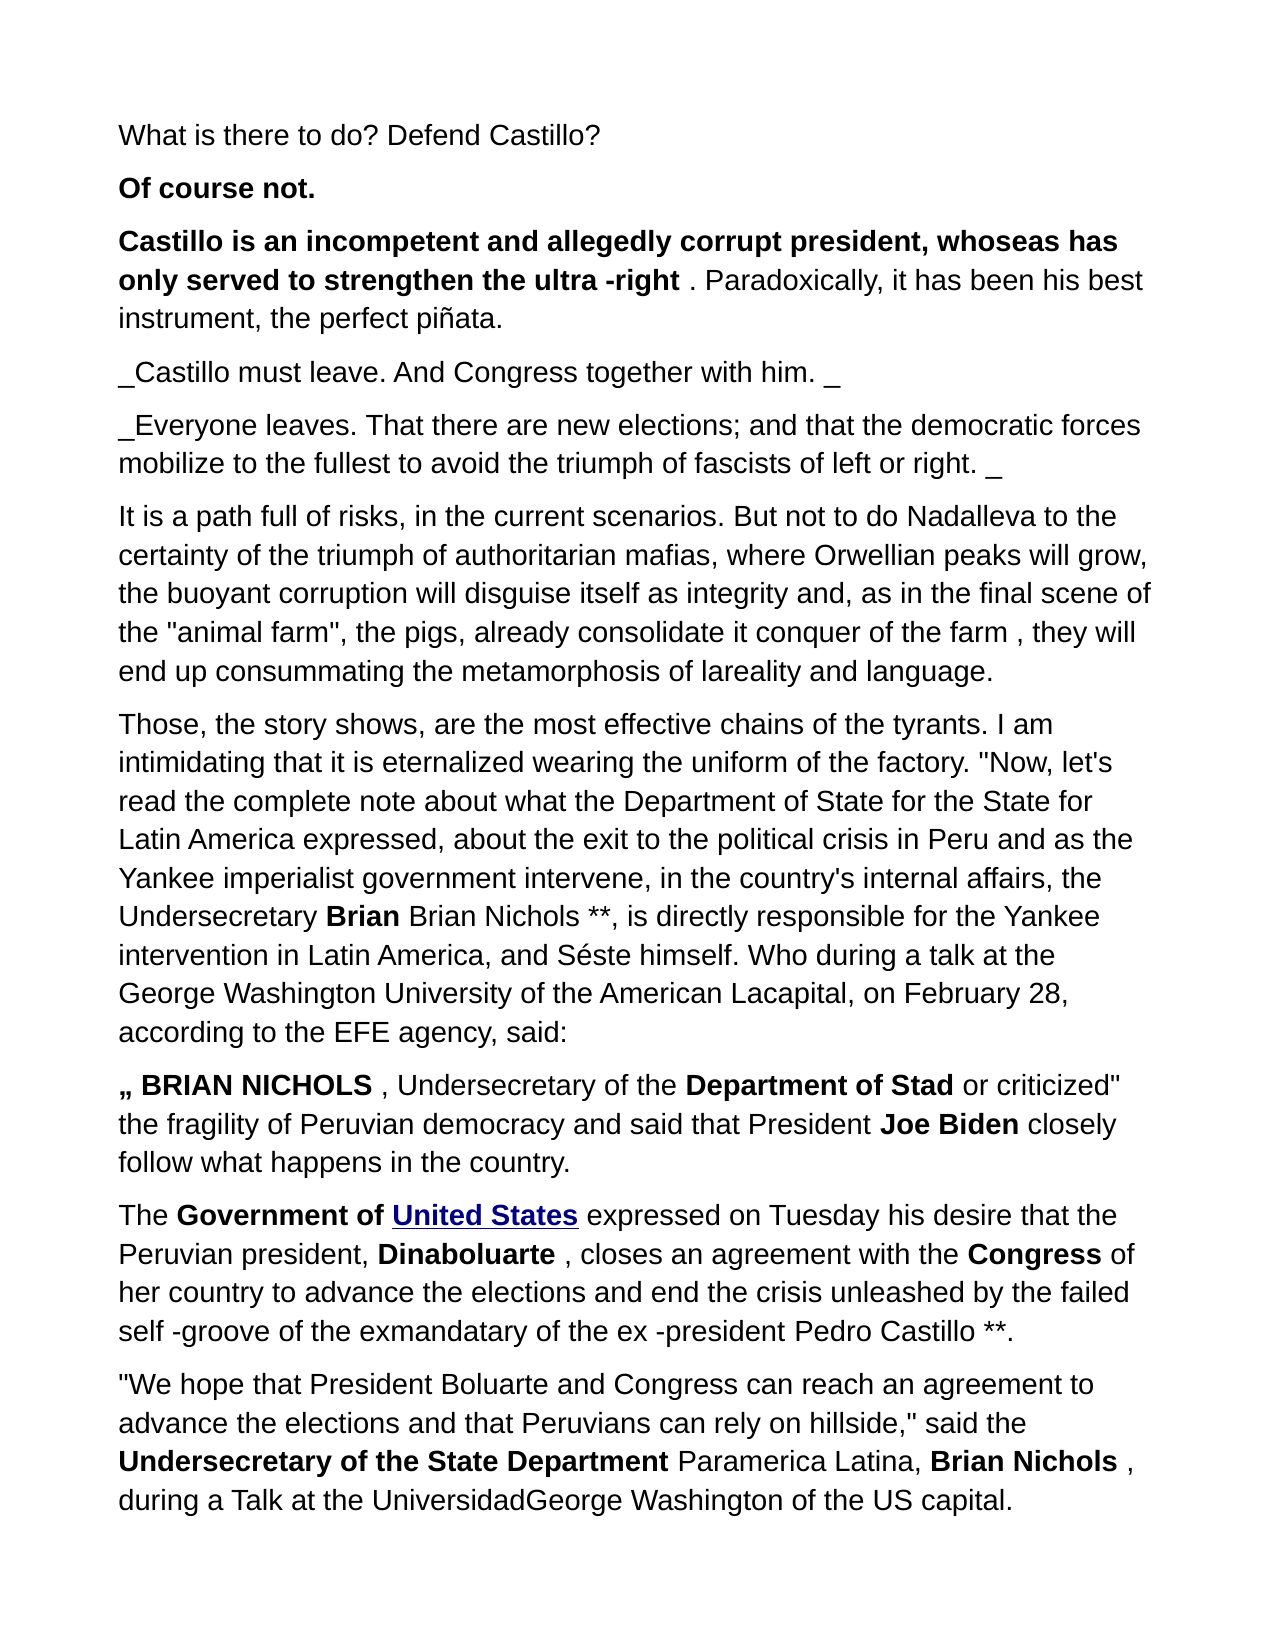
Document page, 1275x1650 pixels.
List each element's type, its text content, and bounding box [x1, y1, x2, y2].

text Of course not. [118, 171, 1157, 205]
text „ BRIAN NICHOLS , Undersecretary of the Department of Stad or criticized" the fragility of Peruvian democracy and said that President Joe Biden closely follow what happens in the country. [118, 1068, 1157, 1179]
text Castillo is an incompetent and allegedly corrupt president, whoseas has only served to strengthen the ultra -right . Paradoxically, it has been his best instrument, the perfect piñata. [118, 224, 1157, 335]
text It is a path full of risks, in the current scenarios. But not to do Nadalleva to the certainty of the triumph of authoritarian mafias, where Orwellian peaks will grow, the buoyant corruption will disguise itself as integrity and, as in the final scene of the "animal farm", the pigs, already consolidate it conquer of the farm , they will end up consummating the metamorphosis of lareality and language. [118, 499, 1157, 687]
text Those, the story shows, are the most effective chains of the tyrants. I am intimidating that it is eternalized wearing the uniform of the factory. "Now, let's read the complete note about what the Department of State for the State for Latin America expressed, about the exit to the political crisis in Peru and as the Yankee imperialist government intervene, in the country's internal affairs, the Undersecretary Brian Brian Nichols **, is directly responsible for the Yankee intervention in Latin America, and Séste himself. Who during a talk at the George Washington University of the American Lacapital, on February 28, according to the EFE agency, said: [118, 707, 1157, 1048]
text _Everyone leaves. That there are new elections; and that the democratic forces mobilize to the fullest to avoid the triumph of fascists of left or right. _ [118, 408, 1157, 480]
text "We hope that President Boluarte and Congress can reach an agreement to advance the elections and that Peruvians can rely on hillside," said the Undersecretary of the State Department Paramerica Latina, Brian Nichols , during a Talk at the UniversidadGeorge Washington of the US capital. [118, 1367, 1157, 1516]
text The Government of United States expressed on Tuesday his desire that the Peruvian president, Dinaboluarte , closes an agreement with the Congress of her country to advance the elections and end the crisis unleashed by the failed self -groove of the exmandatary of the ex -president Pedro Castillo **. [118, 1198, 1157, 1347]
text What is there to do? Defend Castillo? [118, 118, 1157, 152]
text _Castillo must leave. And Congress together with him. _ [118, 354, 1157, 388]
